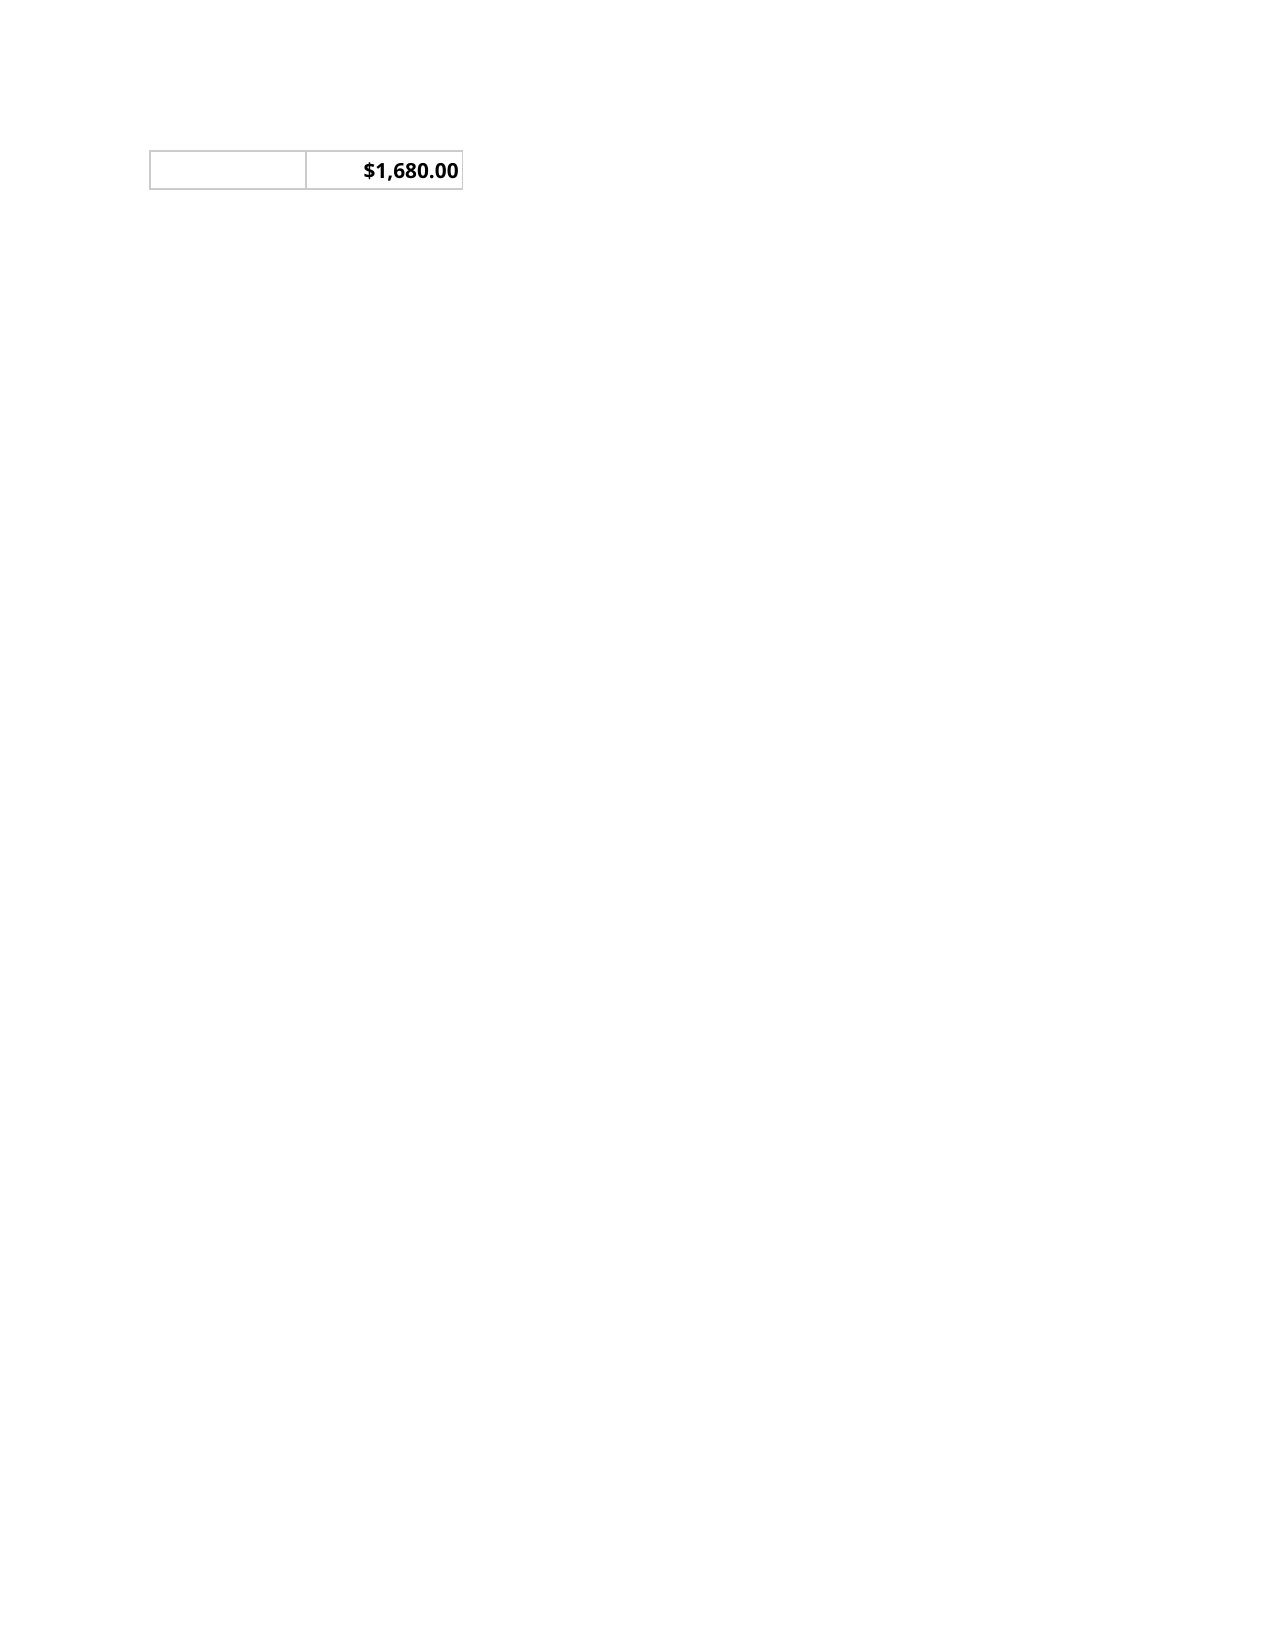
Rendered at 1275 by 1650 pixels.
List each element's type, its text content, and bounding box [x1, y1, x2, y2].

table_cell $1,680.00 [307, 152, 462, 188]
table_cell [151, 152, 305, 188]
